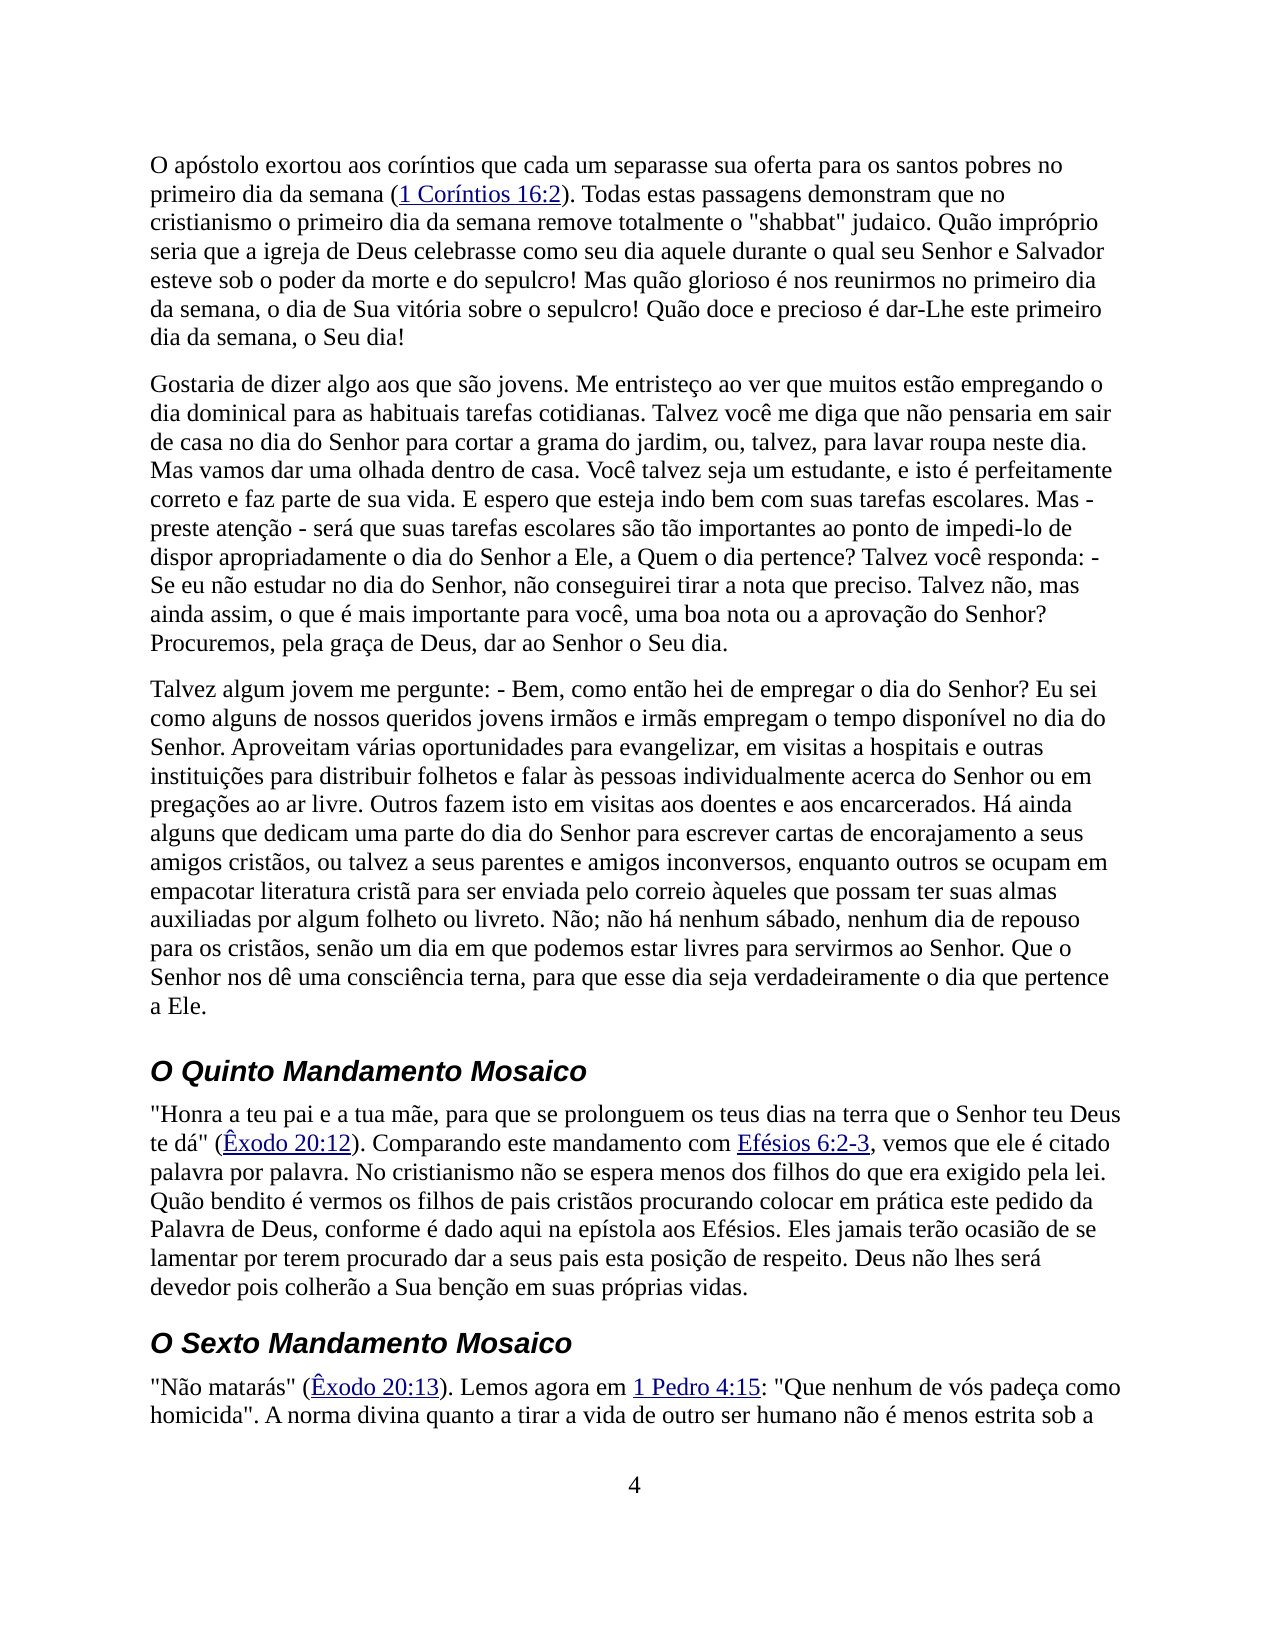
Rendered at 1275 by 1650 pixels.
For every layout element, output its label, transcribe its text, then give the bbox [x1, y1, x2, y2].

subtitle O Quinto Mandamento Mosaico [150, 1053, 1125, 1087]
text Gostaria de dizer algo aos que são jovens. Me entristeço ao ver que muitos estão empregando o dia dominical para as habituais tarefas cotidianas. Talvez você me diga que não pensaria em sair de casa no dia do Senhor para cortar a grama do jardim, ou, talvez, para lavar roupa neste dia. Mas vamos dar uma olhada dentro de casa. Você talvez seja um estudante, e isto é perfeitamente correto e faz parte de sua vida. E espero que esteja indo bem com suas tarefas escolares. Mas - preste atenção - será que suas tarefas escolares são tão importantes ao ponto de impedi-lo de dispor apropriadamente o dia do Senhor a Ele, a Quem o dia pertence? Talvez você responda: - Se eu não estudar no dia do Senhor, não conseguirei tirar a nota que preciso. Talvez não, mas ainda assim, o que é mais importante para você, uma boa nota ou a aprovação do Senhor? Procuremos, pela graça de Deus, dar ao Senhor o Seu dia. [150, 369, 1125, 657]
text O apóstolo exortou aos coríntios que cada um separasse sua oferta para os santos pobres no primeiro dia da semana (1 Coríntios 16:2). Todas estas passagens demonstram que no cristianismo o primeiro dia da semana remove totalmente o "shabbat" judaico. Quão impróprio seria que a igreja de Deus celebrasse como seu dia aquele durante o qual seu Senhor e Salvador esteve sob o poder da morte e do sepulcro! Mas quão glorioso é nos reunirmos no primeiro dia da semana, o dia de Sua vitória sobre o sepulcro! Quão doce e precioso é dar-Lhe este primeiro dia da semana, o Seu dia! [150, 150, 1125, 351]
text "Não matarás" (Êxodo 20:13). Lemos agora em 1 Pedro 4:15: "Que nenhum de vós padeça como homicida". A norma divina quanto a tirar a vida de outro ser humano não é menos estrita sob a [150, 1372, 1125, 1429]
subtitle O Sexto Mandamento Mosaico [150, 1326, 1125, 1359]
text Talvez algum jovem me pergunte: - Bem, como então hei de empregar o dia do Senhor? Eu sei como alguns de nossos queridos jovens irmãos e irmãs empregam o tempo disponível no dia do Senhor. Aproveitam várias oportunidades para evangelizar, em visitas a hospitais e outras instituições para distribuir folhetos e falar às pessoas individualmente acerca do Senhor ou em pregações ao ar livre. Outros fazem isto em visitas aos doentes e aos encarcerados. Há ainda alguns que dedicam uma parte do dia do Senhor para escrever cartas de encorajamento a seus amigos cristãos, ou talvez a seus parentes e amigos inconversos, enquanto outros se ocupam em empacotar literatura cristã para ser enviada pelo correio àqueles que possam ter suas almas auxiliadas por algum folheto ou livreto. Não; não há nenhum sábado, nenhum dia de repouso para os cristãos, senão um dia em que podemos estar livres para servirmos ao Senhor. Que o Senhor nos dê uma consciência terna, para que esse dia seja verdadeiramente o dia que pertence a Ele. [150, 674, 1125, 1019]
text "Honra a teu pai e a tua mãe, para que se prolonguem os teus dias na terra que o Senhor teu Deus te dá" (Êxodo 20:12). Comparando este mandamento com Efésios 6:2-3, vemos que ele é citado palavra por palavra. No cristianismo não se espera menos dos filhos do que era exigido pela lei. Quão bendito é vermos os filhos de pais cristãos procurando colocar em prática este pedido da Palavra de Deus, conforme é dado aqui na epístola aos Efésios. Eles jamais terão ocasião de se lamentar por terem procurado dar a seus pais esta posição de respeito. Deus não lhes será devedor pois colherão a Sua benção em suas próprias vidas. [150, 1099, 1125, 1301]
